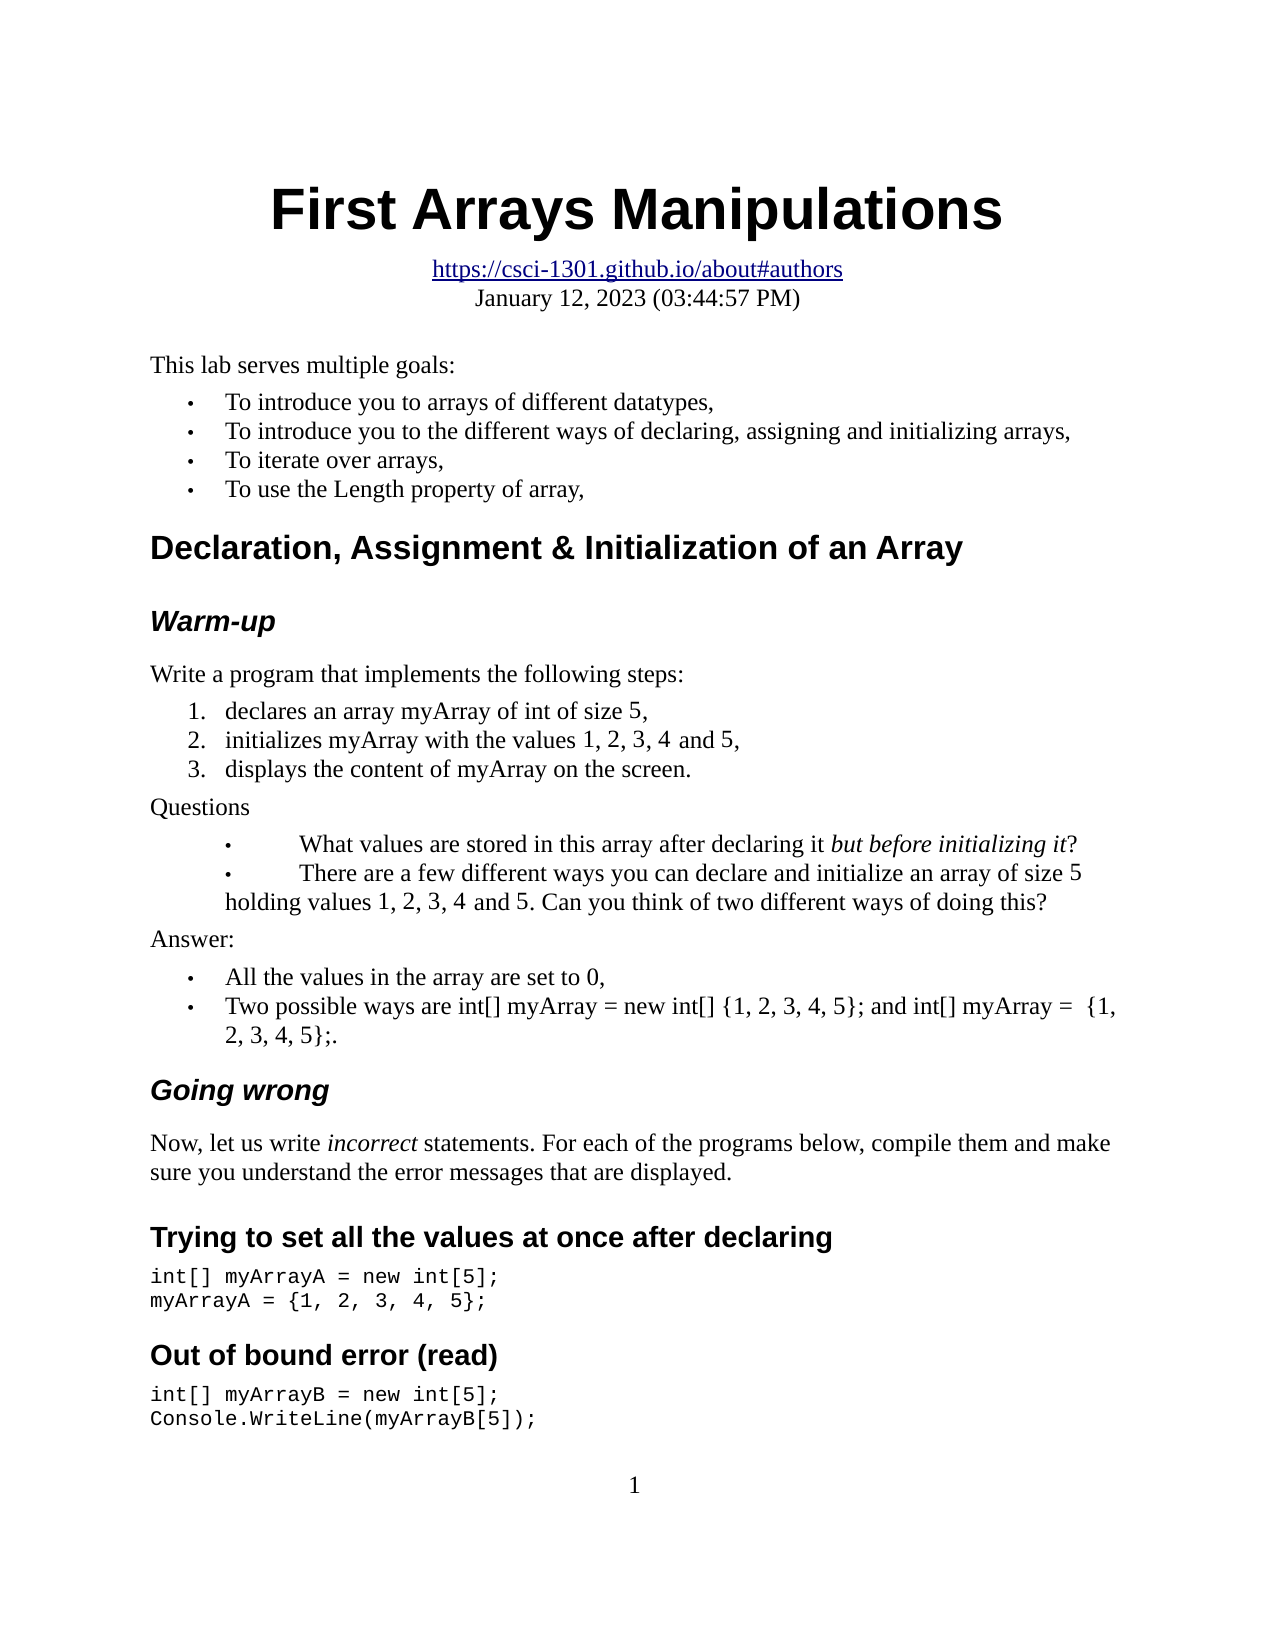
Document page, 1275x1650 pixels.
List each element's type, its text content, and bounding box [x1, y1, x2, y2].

subtitle Going wrong [150, 1073, 1125, 1107]
list To introduce you to arrays of different datatypes, [187, 387, 1125, 416]
text Now, let us write incorrect statements. For each of the programs below, compile them and make sure you understand the error messages that are displayed. [150, 1128, 1125, 1186]
list There are a few different ways you can declare and initialize an array of size holding values , , , and . Can you think of two different ways of doing this? [225, 858, 1125, 916]
text Console.WriteLine(myArrayB[5]); [150, 1408, 1125, 1432]
list All the values in the array are set to 0, [187, 962, 1125, 991]
title First Arrays Manipulations [150, 175, 1125, 242]
text This lab serves multiple goals: [150, 350, 1125, 378]
text myArrayA = {1, 2, 3, 4, 5}; [150, 1289, 1125, 1313]
subtitle Trying to set all the values at once after declaring [150, 1220, 1125, 1253]
subtitle Warm-up [150, 604, 1125, 637]
list To introduce you to the different ways of declaring, assigning and initializing arrays, [187, 416, 1125, 445]
list To use the Length property of array, [187, 474, 1125, 502]
text https://csci-1301.github.io/about#authors [150, 254, 1125, 283]
subtitle Out of bound error (read) [150, 1338, 1125, 1372]
list Two possible ways are int[] myArray = new int[] {1, 2, 3, 4, 5}; and int[] myArray = {1, 2, 3, 4, 5};. [187, 991, 1125, 1048]
list declares an array myArray of int of size , [187, 696, 1125, 725]
text January 12, 2023 (03:44:57 PM) [150, 283, 1125, 312]
list displays the content of myArray on the screen. [187, 754, 1125, 783]
list initializes myArray with the values , , , and , [187, 725, 1125, 754]
text int[] myArrayA = new int[5]; [150, 1266, 1125, 1289]
text Write a program that implements the following steps: [150, 659, 1125, 687]
subtitle Declaration, Assignment & Initialization of an Array [150, 527, 1125, 566]
text Answer: [150, 924, 1125, 953]
list What values are stored in this array after declaring it but before initializing it? [225, 829, 1125, 858]
text int[] myArrayB = new int[5]; [150, 1384, 1125, 1408]
list To iterate over arrays, [187, 445, 1125, 474]
text Questions [150, 792, 1125, 820]
